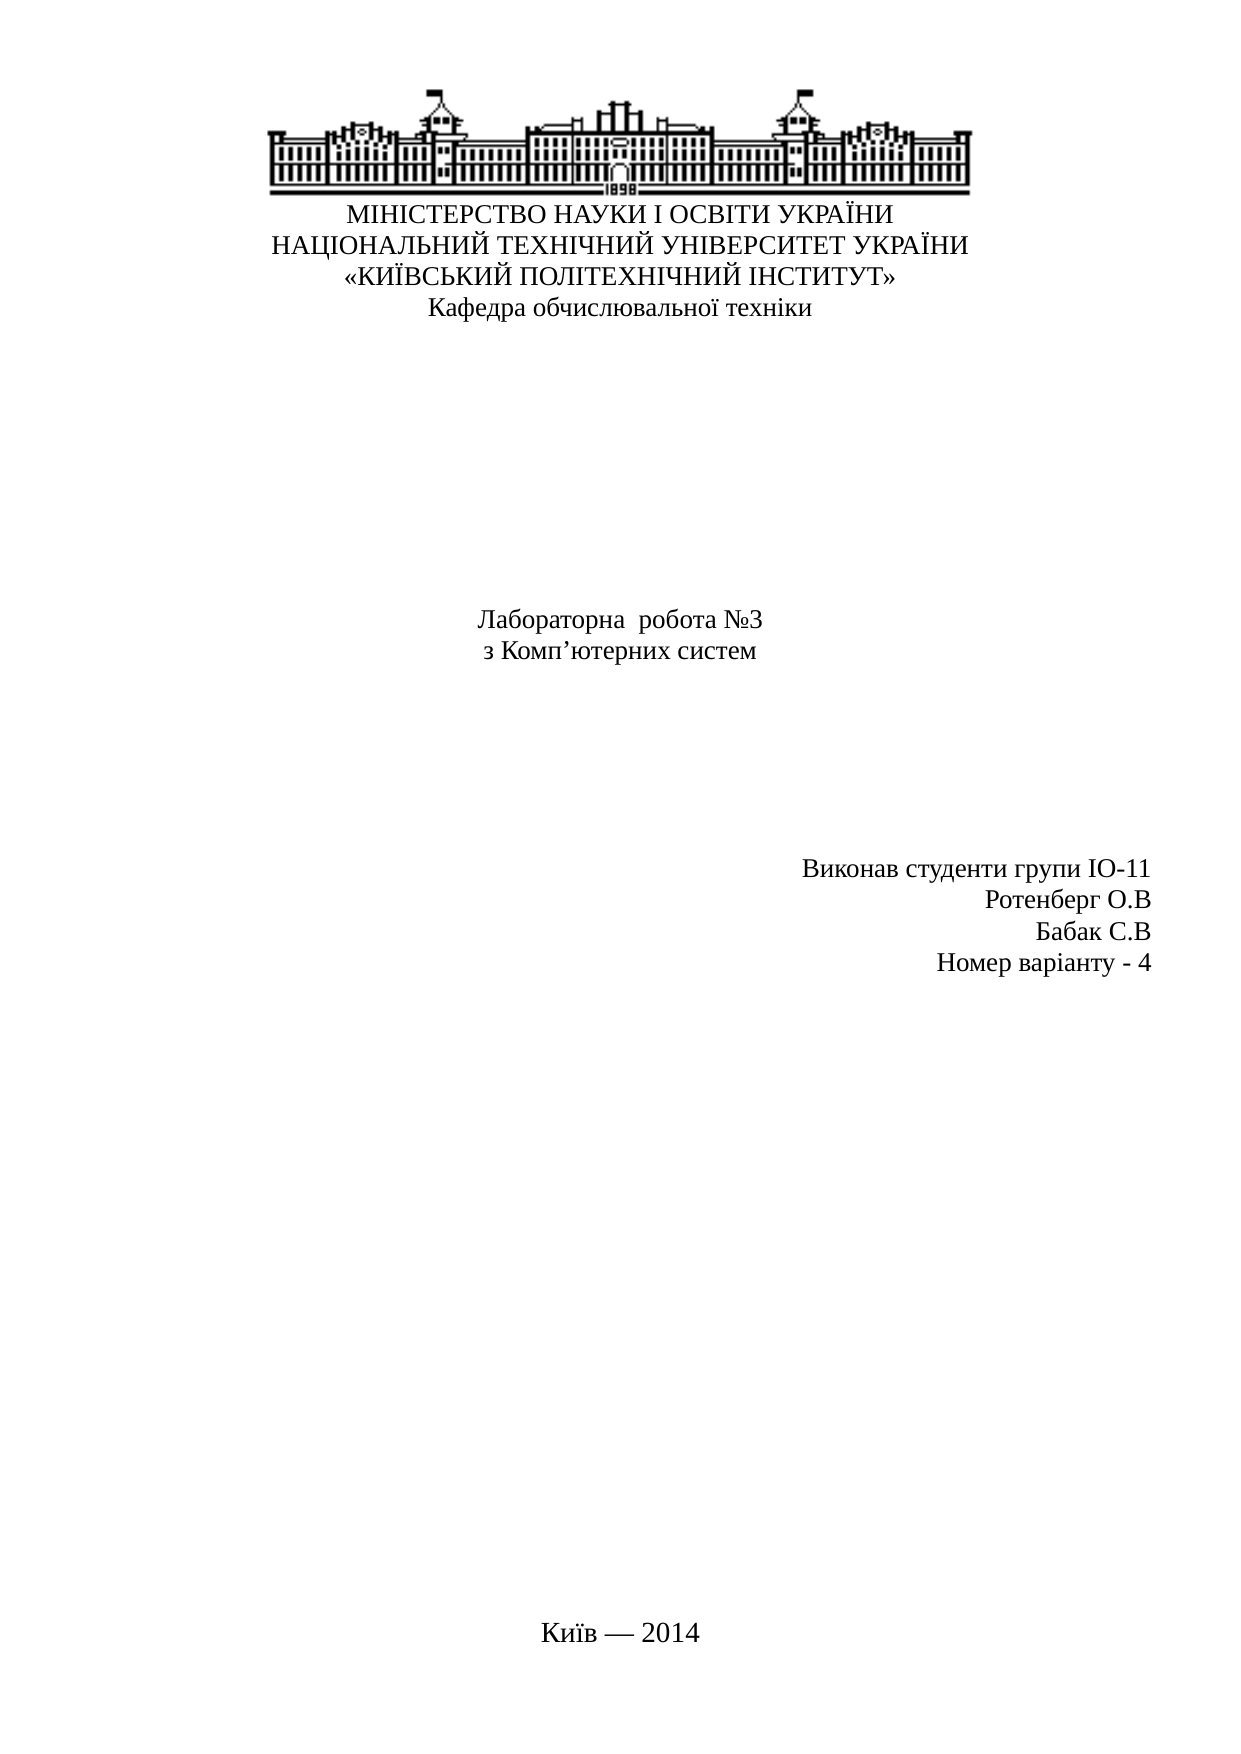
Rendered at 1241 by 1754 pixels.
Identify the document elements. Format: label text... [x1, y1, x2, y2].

text Ротенберг О.В [89, 883, 1152, 915]
text з Комп’ютерних систем [89, 634, 1152, 666]
text Бабак С.В [89, 915, 1152, 946]
text НАЦІОНАЛЬНИЙ ТЕХНІЧНИЙ УНІВЕРСИТЕТ УКРАЇНИ [89, 229, 1152, 260]
text МІНІСТЕРСТВО НАУКИ І ОСВІТИ УКРАЇНИ [89, 198, 1152, 229]
text Номер варіанту - 4 [89, 946, 1152, 977]
text Виконав студенти групи ІО-11 [89, 852, 1152, 883]
text Кафедра обчислювальної техніки [89, 291, 1152, 323]
text Київ — 2014 [89, 1615, 1152, 1649]
text Лабораторна робота №3 [89, 603, 1152, 634]
text «КИЇВСЬКИЙ ПОЛІТЕХНІЧНИЙ ІНСТИТУТ» [89, 260, 1152, 291]
